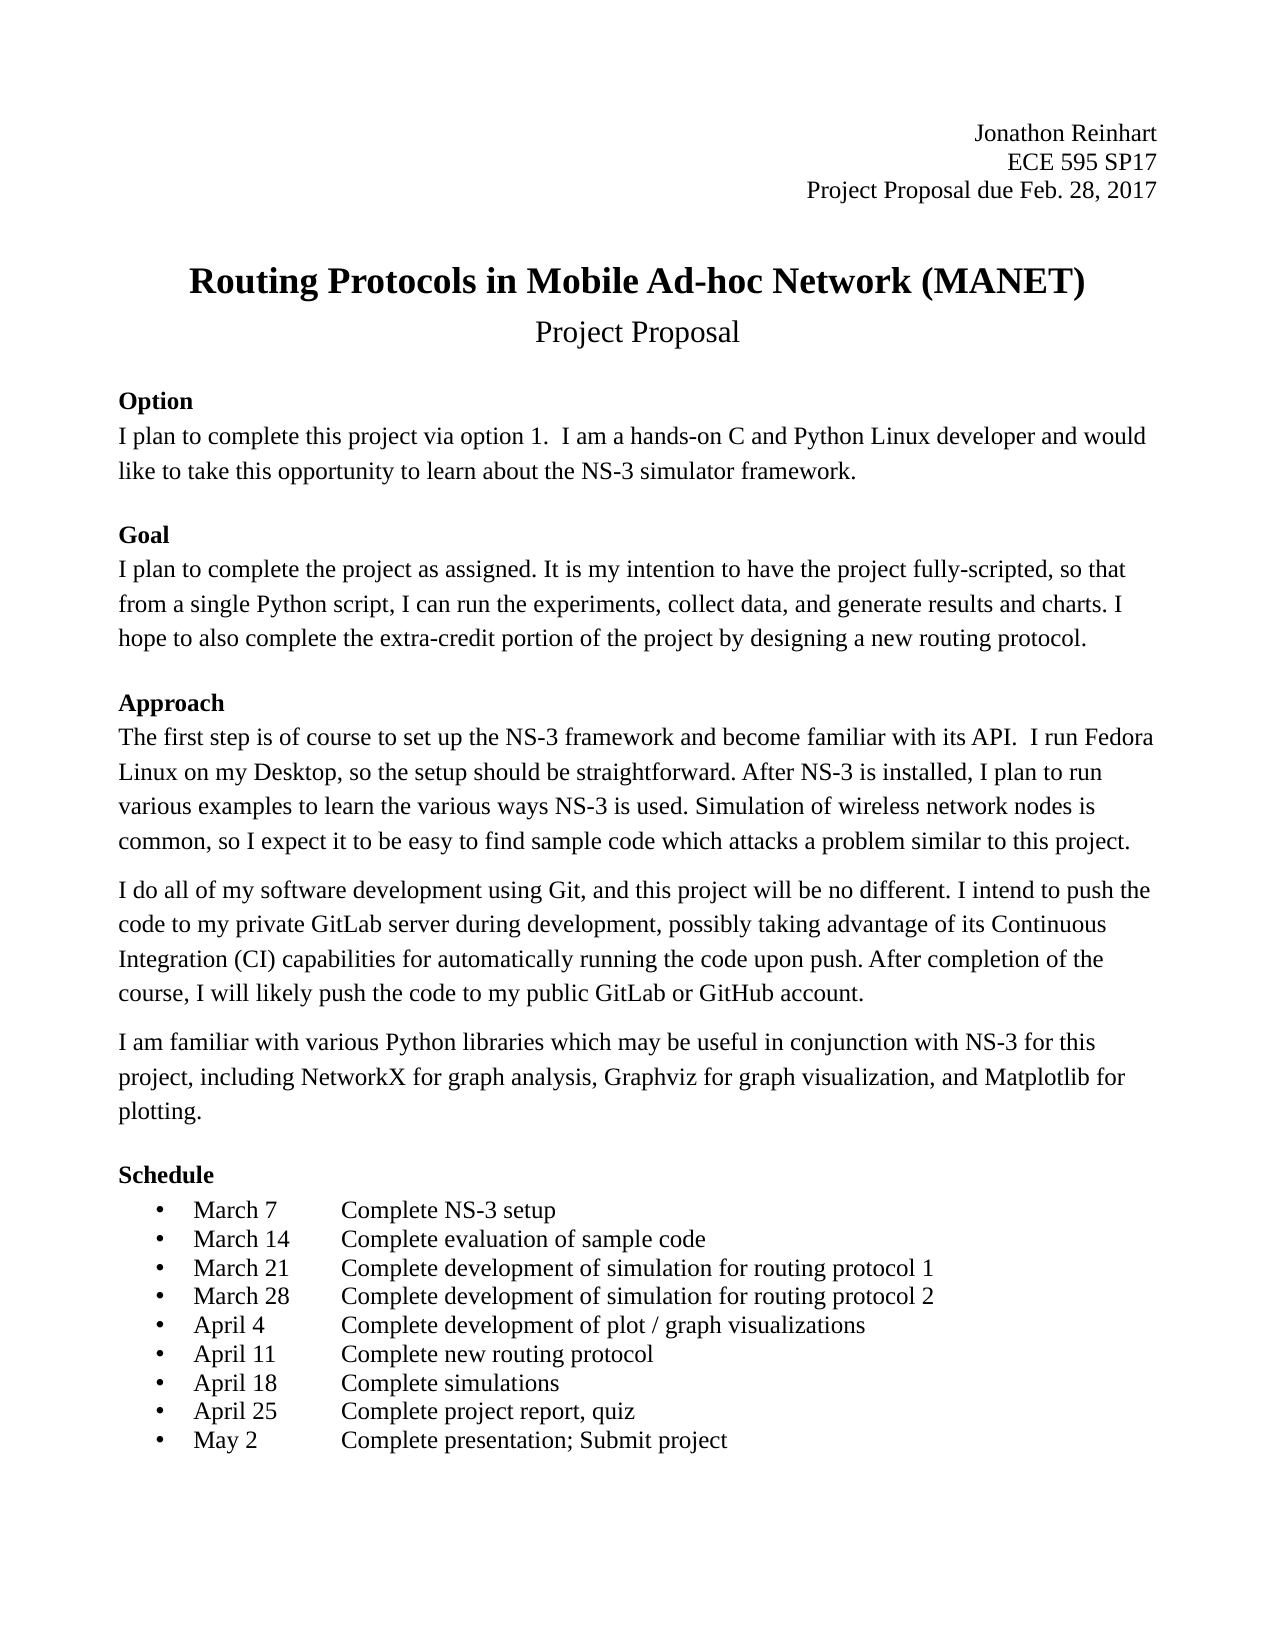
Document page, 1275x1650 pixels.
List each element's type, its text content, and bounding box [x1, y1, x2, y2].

text Project Proposal due Feb. 28, 2017 [118, 176, 1157, 204]
list April 25 Complete project report, quiz [156, 1396, 1157, 1425]
text I plan to complete this project via option 1. I am a hands-on C and Python Linux developer and would like to take this opportunity to learn about the NS-3 simulator framework. [118, 421, 1157, 484]
text I am familiar with various Python libraries which may be useful in conjunction with NS-3 for this project, including NetworkX for graph analysis, Graphviz for graph visualization, and Matplotlib for plotting. [118, 1027, 1157, 1125]
text ECE 595 SP17 [118, 147, 1157, 176]
text The first step is of course to set up the NS-3 framework and become familiar with its API. I run Fedora Linux on my Desktop, so the setup should be straightforward. After NS-3 is installed, I plan to run various examples to learn the various ways NS-3 is used. Simulation of wireless network nodes is common, so I expect it to be easy to find sample code which attacks a problem similar to this project. [118, 722, 1157, 854]
list March 7 Complete NS-3 setup [156, 1195, 1157, 1224]
title Routing Protocols in Mobile Ad-hoc Network (MANET) [118, 258, 1157, 301]
list March 28 Complete development of simulation for routing protocol 2 [156, 1281, 1157, 1310]
text I do all of my software development using Git, and this project will be no different. I intend to push the code to my private GitLab server during development, possibly taking advantage of its Continuous Integration (CI) capabilities for automatically running the code upon push. After completion of the course, I will likely push the code to my public GitLab or GitHub account. [118, 875, 1157, 1007]
list March 14 Complete evaluation of sample code [156, 1224, 1157, 1253]
list May 2 Complete presentation; Submit project [156, 1425, 1157, 1454]
subtitle Goal [118, 520, 1157, 548]
list April 4 Complete development of plot / graph visualizations [156, 1310, 1157, 1339]
text Project Proposal [118, 314, 1157, 350]
subtitle Option [118, 386, 1157, 415]
list April 11 Complete new routing protocol [156, 1339, 1157, 1368]
text Jonathon Reinhart [118, 118, 1157, 147]
text I plan to complete the project as assigned. It is my intention to have the project fully-scripted, so that from a single Python script, I can run the experiments, collect data, and generate results and charts. I hope to also complete the extra-credit portion of the project by designing a new routing protocol. [118, 554, 1157, 652]
subtitle Schedule [118, 1160, 1157, 1189]
list March 21 Complete development of simulation for routing protocol 1 [156, 1253, 1157, 1281]
subtitle Approach [118, 688, 1157, 716]
list April 18 Complete simulations [156, 1368, 1157, 1396]
